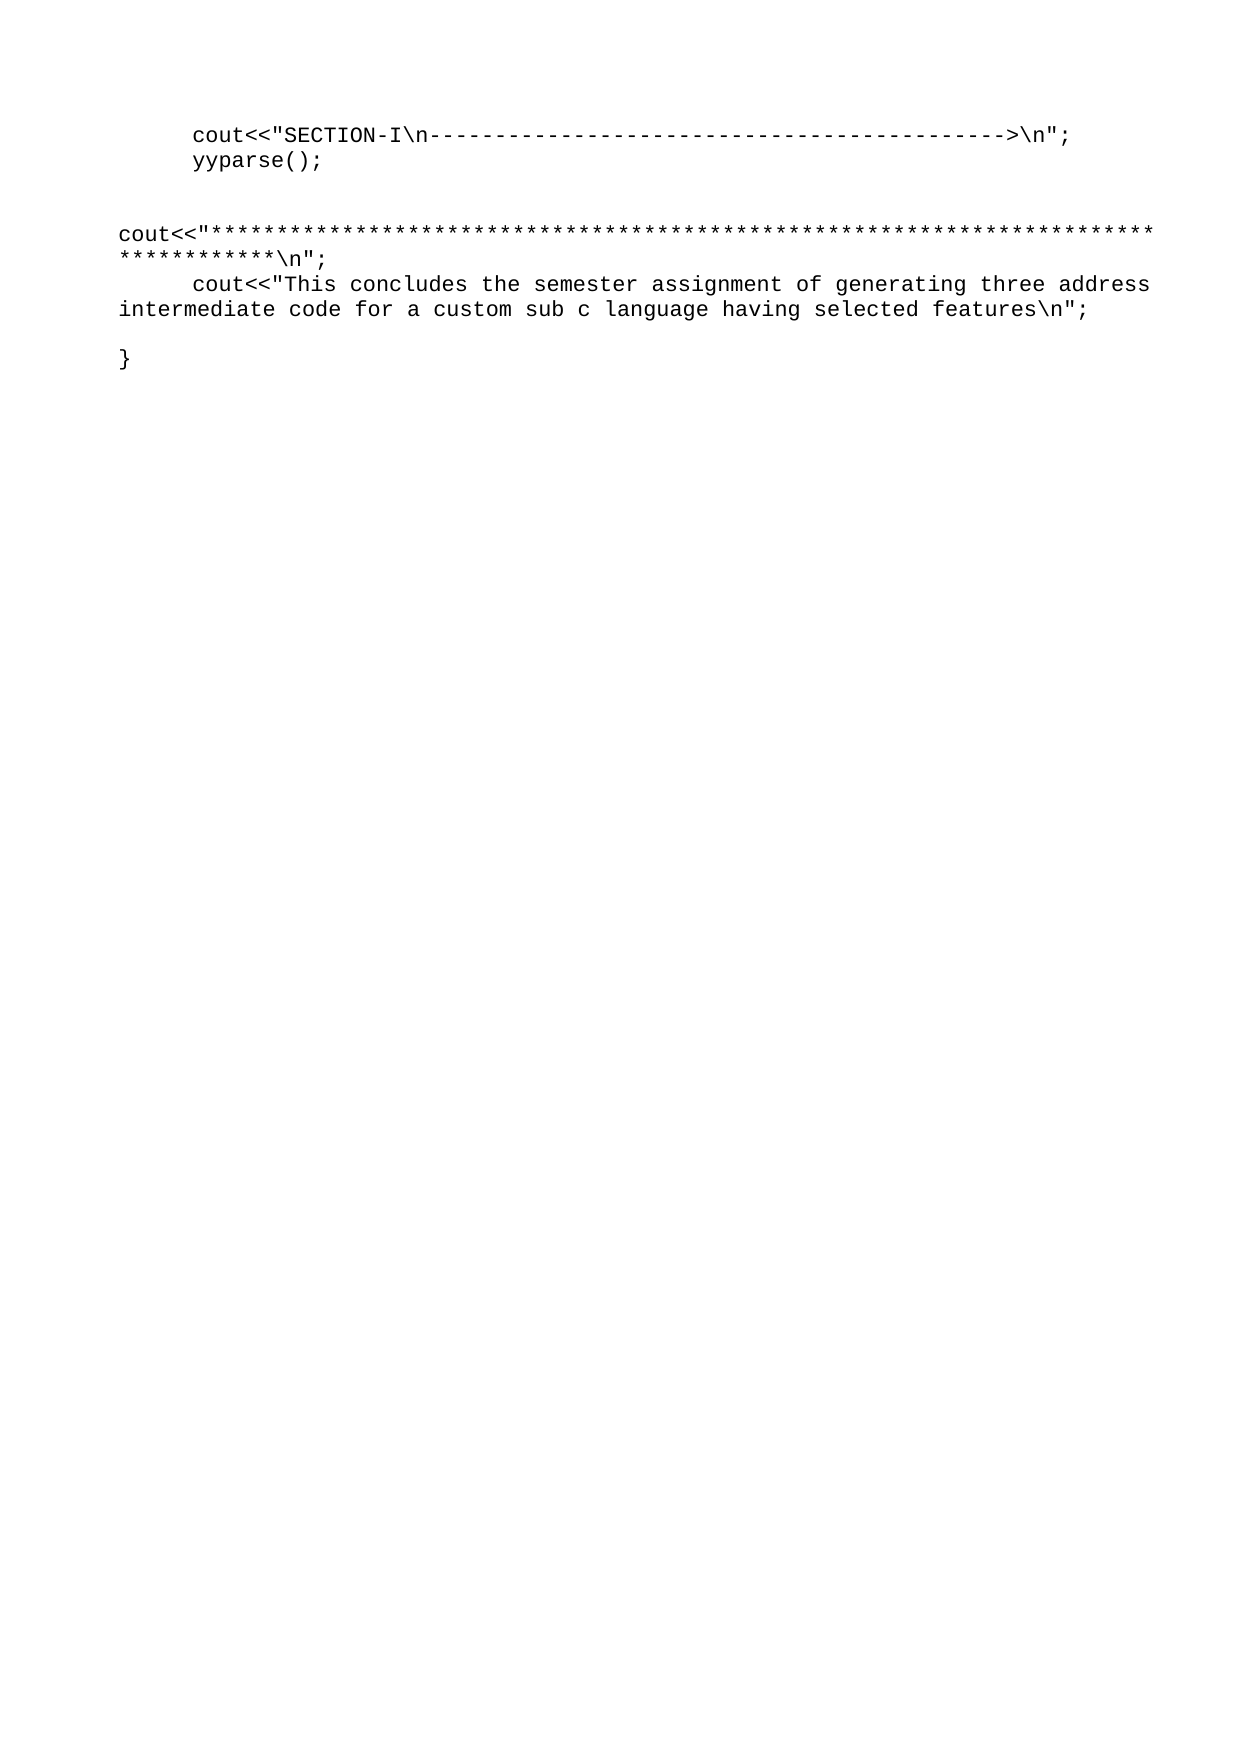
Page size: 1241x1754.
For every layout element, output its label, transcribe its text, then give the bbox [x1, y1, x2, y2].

text yyparse(); [118, 149, 1157, 174]
text } [118, 347, 1157, 372]
text cout<<"************************************************************************************\n"; [118, 199, 1157, 273]
text cout<<"This concludes the semester assignment of generating three address intermediate code for a custom sub c language having selected features\n"; [118, 273, 1157, 323]
text cout<<"SECTION-I\n-------------------------------------------->\n"; [118, 124, 1157, 149]
